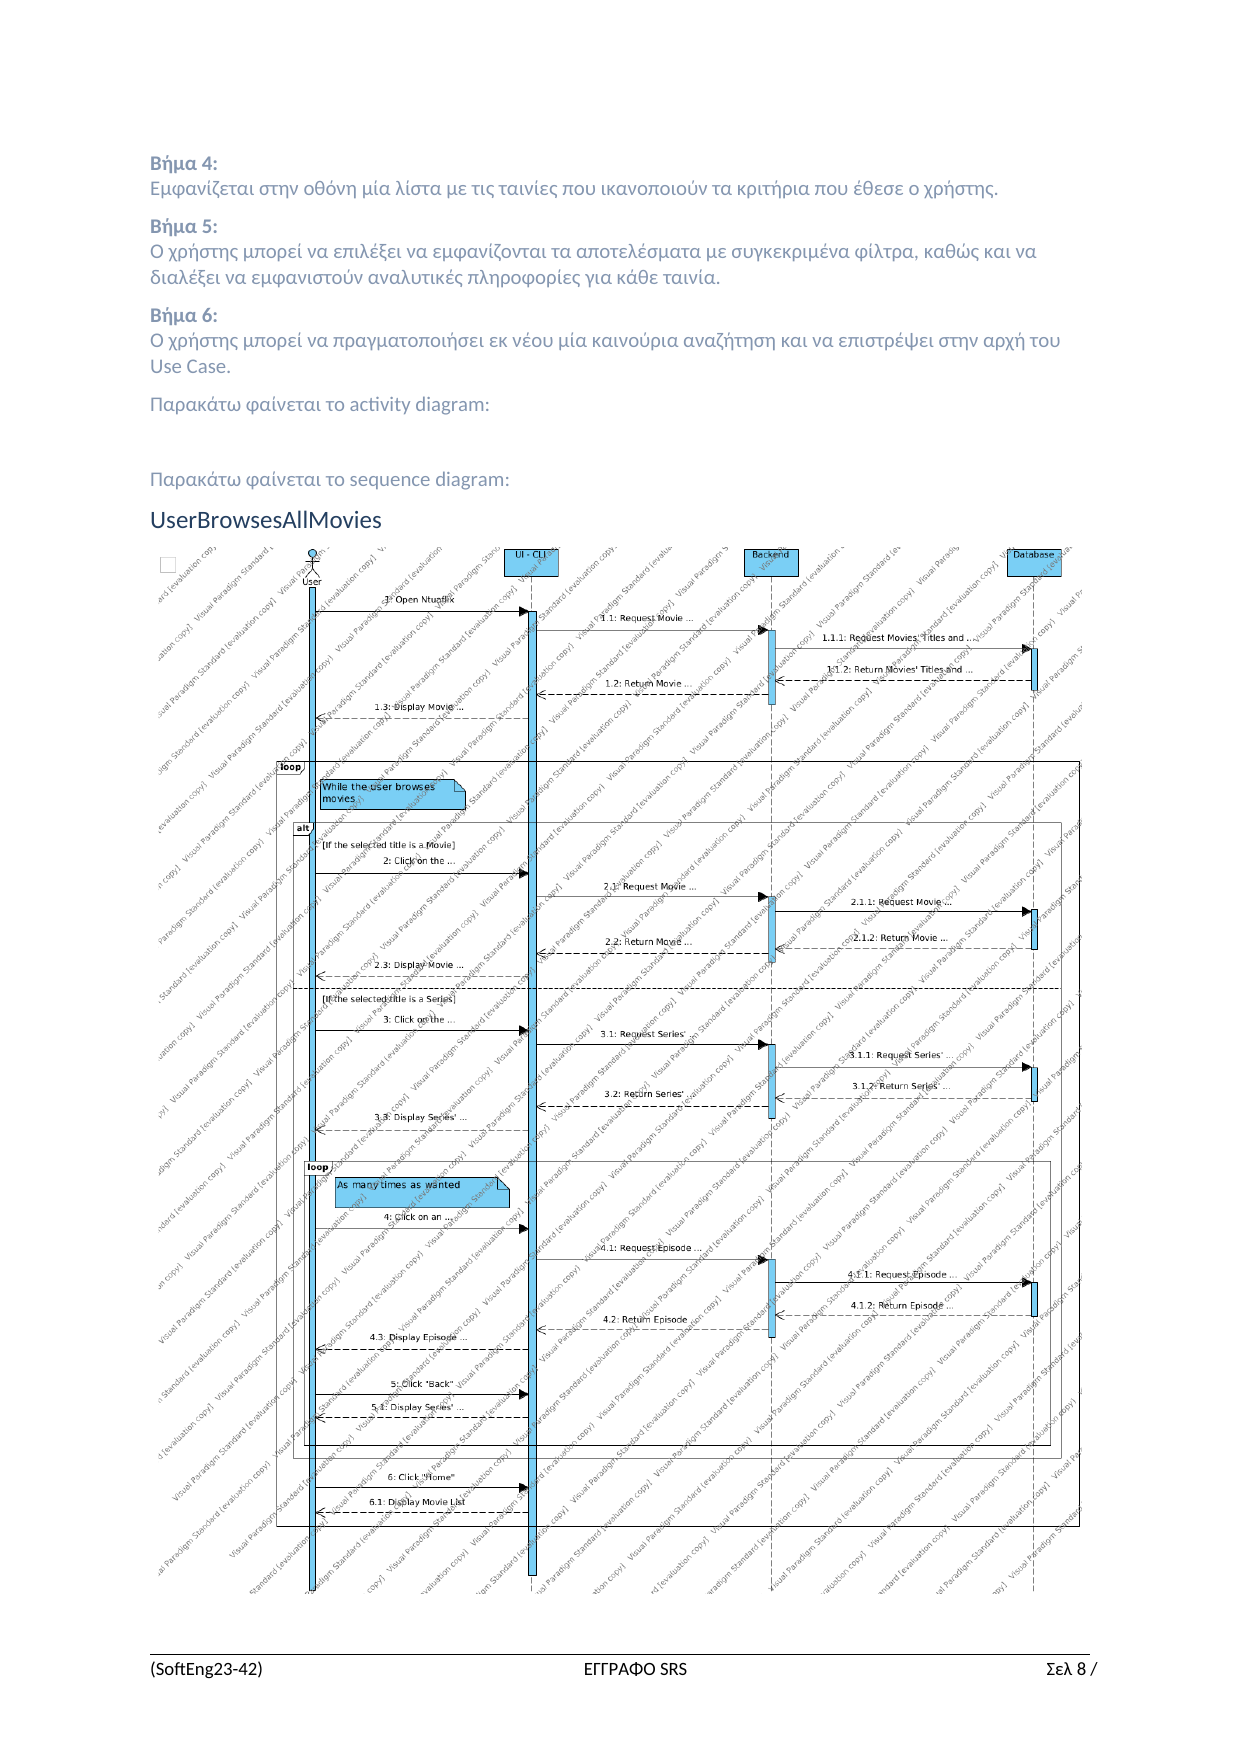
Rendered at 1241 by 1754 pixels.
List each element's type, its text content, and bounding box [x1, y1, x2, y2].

text Βήμα 5: Ο χρήστης μπορεί να επιλέξει να εμφανίζονται τα αποτελέσματα με συγκεκριμένα φίλτρα, καθώς και να διαλέξει να εμφανιστούν αναλυτικές πληροφορίες για κάθε ταινία. [150, 213, 1090, 289]
text Βήμα 6: Ο χρήστης μπορεί να πραγματοποιήσει εκ νέου μία καινούρια αναζήτηση και να επιστρέψει στην αρχή του Use Case. [150, 302, 1090, 378]
subtitle UserBrowsesAllMovies [150, 504, 1090, 535]
picture [158, 547, 1082, 1595]
text Παρακάτω φαίνεται το sequence diagram: [150, 467, 1090, 492]
text Βήμα 4: Εμφανίζεται στην οθόνη μία λίστα με τις ταινίες που ικανοποιούν τα κριτήρια που έθεσε ο χρήστης. [150, 150, 1090, 201]
text Παρακάτω φαίνεται το activity diagram: [150, 391, 1090, 416]
